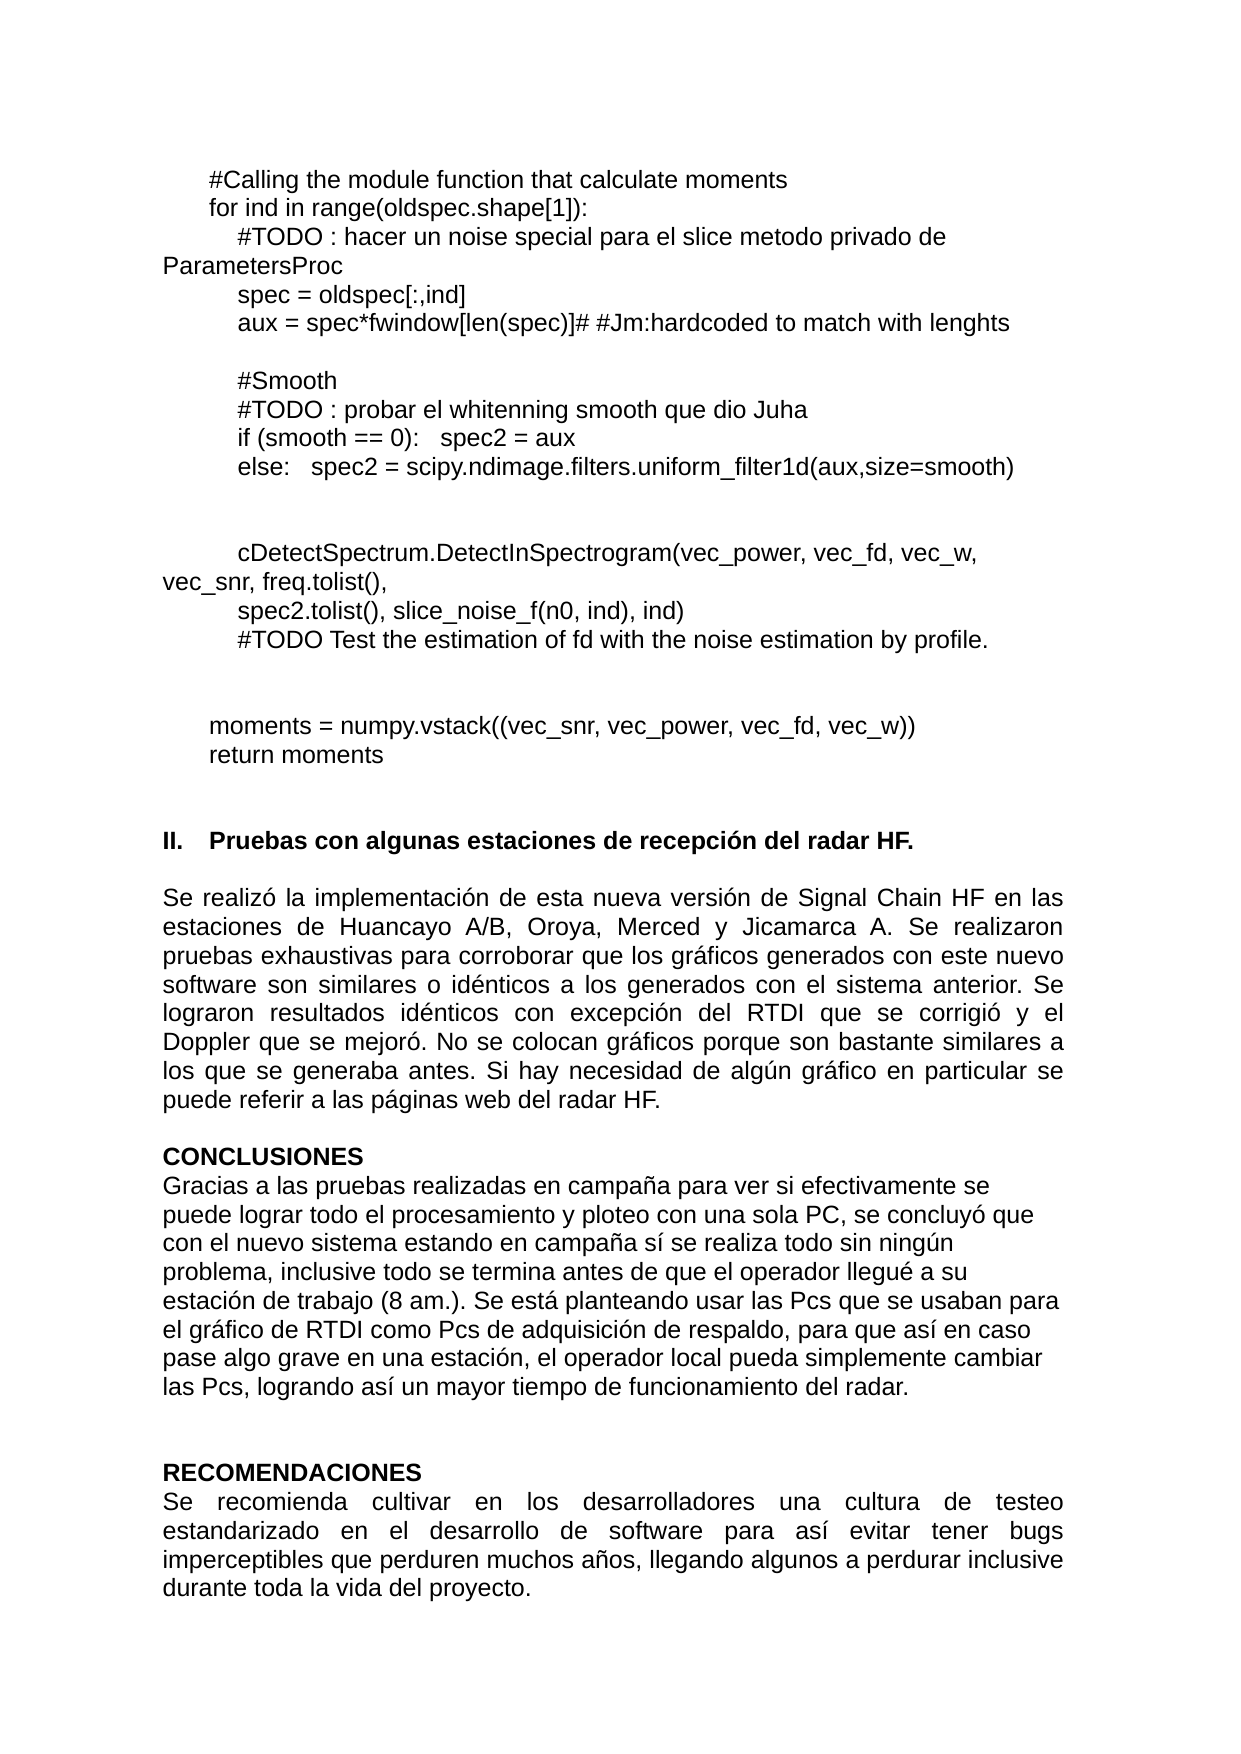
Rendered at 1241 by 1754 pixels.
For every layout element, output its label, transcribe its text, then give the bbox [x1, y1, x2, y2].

text cDetectSpectrum.DetectInSpectrogram(vec_power, vec_fd, vec_w, vec_snr, freq.tolist(), [162, 538, 1065, 596]
text #TODO : hacer un noise special para el slice metodo privado de ParametersProc [162, 222, 1065, 279]
list Pruebas con algunas estaciones de recepción del radar HF. [162, 826, 1065, 854]
list Gracias a las pruebas realizadas en campaña para ver si efectivamente se puede lograr todo el procesamiento y ploteo con una sola PC, se concluyó que con el nuevo sistema estando en campaña sí se realiza todo sin ningún problema, inclusive todo se termina antes de que el operador llegué a su estación de trabajo (8 am.). Se está planteando usar las Pcs que se usaban para el gráfico de RTDI como Pcs de adquisición de respaldo, para que así en caso pase algo grave en una estación, el operador local pueda simplemente cambiar las Pcs, logrando así un mayor tiempo de funcionamiento del radar. [162, 1171, 1065, 1401]
text #TODO : probar el whitenning smooth que dio Juha [162, 394, 1065, 423]
text RECOMENDACIONES [162, 1458, 1065, 1487]
text spec2.tolist(), slice_noise_f(n0, ind), ind) [162, 596, 1065, 624]
text aux = spec*fwindow[len(spec)]# #Jm:hardcoded to match with lenghts [162, 308, 1065, 337]
text moments = numpy.vstack((vec_snr, vec_power, vec_fd, vec_w)) [162, 711, 1065, 739]
text spec = oldspec[:,ind] [162, 279, 1065, 308]
text else: spec2 = scipy.ndimage.filters.uniform_filter1d(aux,size=smooth) [162, 452, 1065, 481]
text if (smooth == 0): spec2 = aux [162, 423, 1065, 452]
text for ind in range(oldspec.shape[1]): [162, 193, 1065, 222]
text #Smooth [162, 366, 1065, 394]
text #Calling the module function that calculate moments [162, 164, 1065, 193]
text Se recomienda cultivar en los desarrolladores una cultura de testeo estandarizado en el desarrollo de software para así evitar tener bugs imperceptibles que perduren muchos años, llegando algunos a perdurar inclusive durante toda la vida del proyecto. [162, 1487, 1065, 1602]
text CONCLUSIONES [162, 1142, 1065, 1171]
text #TODO Test the estimation of fd with the noise estimation by profile. [162, 624, 1065, 653]
text return moments [162, 739, 1065, 768]
text Se realizó la implementación de esta nueva versión de Signal Chain HF en las estaciones de Huancayo A/B, Oroya, Merced y Jicamarca A. Se realizaron pruebas exhaustivas para corroborar que los gráficos generados con este nuevo software son similares o idénticos a los generados con el sistema anterior. Se lograron resultados idénticos con excepción del RTDI que se corrigió y el Doppler que se mejoró. No se colocan gráficos porque son bastante similares a los que se generaba antes. Si hay necesidad de algún gráfico en particular se puede referir a las páginas web del radar HF. [162, 883, 1065, 1113]
